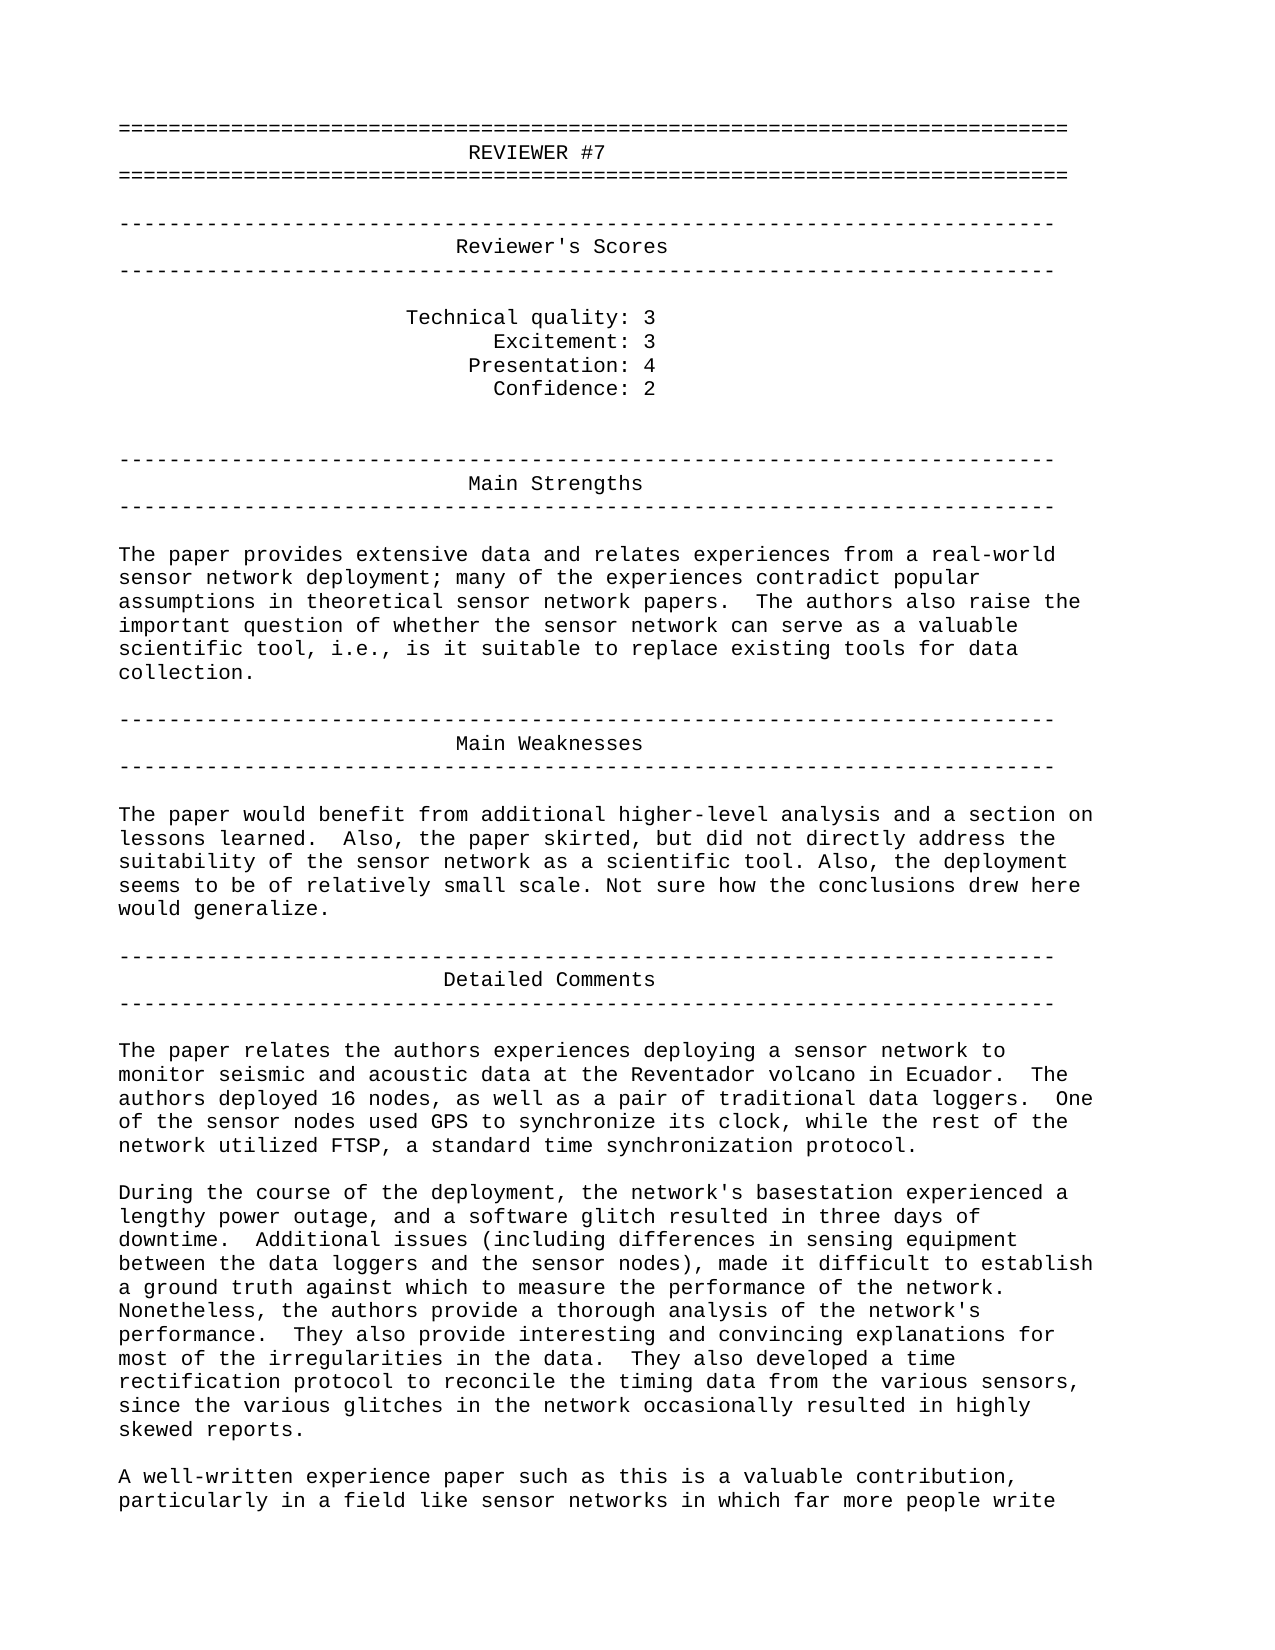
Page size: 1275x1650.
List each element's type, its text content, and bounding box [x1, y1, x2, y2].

text The paper would benefit from additional higher-level analysis and a section on [118, 804, 1157, 827]
text --------------------------------------------------------------------------- [118, 449, 1157, 473]
text --------------------------------------------------------------------------- [118, 496, 1157, 520]
text During the course of the deployment, the network's basestation experienced a [118, 1182, 1157, 1206]
text particularly in a field like sensor networks in which far more people write [118, 1489, 1157, 1513]
text --------------------------------------------------------------------------- [118, 946, 1157, 969]
text sensor network deployment; many of the experiences contradict popular [118, 567, 1157, 591]
text ============================================================================ [118, 118, 1157, 142]
text rectification protocol to reconcile the timing data from the various sensors, [118, 1371, 1157, 1395]
text most of the irregularities in the data. They also developed a time [118, 1348, 1157, 1371]
text of the sensor nodes used GPS to synchronize its clock, while the rest of the [118, 1111, 1157, 1135]
text Excitement: 3 [118, 331, 1157, 354]
text The paper relates the authors experiences deploying a sensor network to [118, 1040, 1157, 1064]
text The paper provides extensive data and relates experiences from a real-world [118, 544, 1157, 567]
text a ground truth against which to measure the performance of the network. [118, 1277, 1157, 1300]
text suitability of the sensor network as a scientific tool. Also, the deployment [118, 851, 1157, 875]
text Main Weaknesses [118, 733, 1157, 757]
text important question of whether the sensor network can serve as a valuable [118, 615, 1157, 638]
text REVIEWER #7 [118, 142, 1157, 165]
text Reviewer's Scores [118, 236, 1157, 260]
text skewed reports. [118, 1419, 1157, 1442]
text since the various glitches in the network occasionally resulted in highly [118, 1395, 1157, 1419]
text --------------------------------------------------------------------------- [118, 213, 1157, 236]
text lengthy power outage, and a software glitch resulted in three days of [118, 1206, 1157, 1229]
text ============================================================================ [118, 165, 1157, 189]
text --------------------------------------------------------------------------- [118, 709, 1157, 733]
text --------------------------------------------------------------------------- [118, 993, 1157, 1017]
text Technical quality: 3 [118, 307, 1157, 331]
text performance. They also provide interesting and convincing explanations for [118, 1324, 1157, 1348]
text Detailed Comments [118, 969, 1157, 993]
text Confidence: 2 [118, 378, 1157, 402]
text between the data loggers and the sensor nodes), made it difficult to establish [118, 1253, 1157, 1277]
text authors deployed 16 nodes, as well as a pair of traditional data loggers. One [118, 1088, 1157, 1111]
text would generalize. [118, 898, 1157, 922]
text --------------------------------------------------------------------------- [118, 260, 1157, 284]
text network utilized FTSP, a standard time synchronization protocol. [118, 1135, 1157, 1158]
text Nonetheless, the authors provide a thorough analysis of the network's [118, 1300, 1157, 1324]
text lessons learned. Also, the paper skirted, but did not directly address the [118, 827, 1157, 851]
text Main Strengths [118, 473, 1157, 496]
text downtime. Additional issues (including differences in sensing equipment [118, 1229, 1157, 1253]
text A well-written experience paper such as this is a valuable contribution, [118, 1466, 1157, 1489]
text Presentation: 4 [118, 354, 1157, 378]
text seems to be of relatively small scale. Not sure how the conclusions drew here [118, 875, 1157, 898]
text assumptions in theoretical sensor network papers. The authors also raise the [118, 591, 1157, 615]
text monitor seismic and acoustic data at the Reventador volcano in Ecuador. The [118, 1064, 1157, 1088]
text --------------------------------------------------------------------------- [118, 757, 1157, 780]
text scientific tool, i.e., is it suitable to replace existing tools for data [118, 638, 1157, 662]
text collection. [118, 662, 1157, 686]
